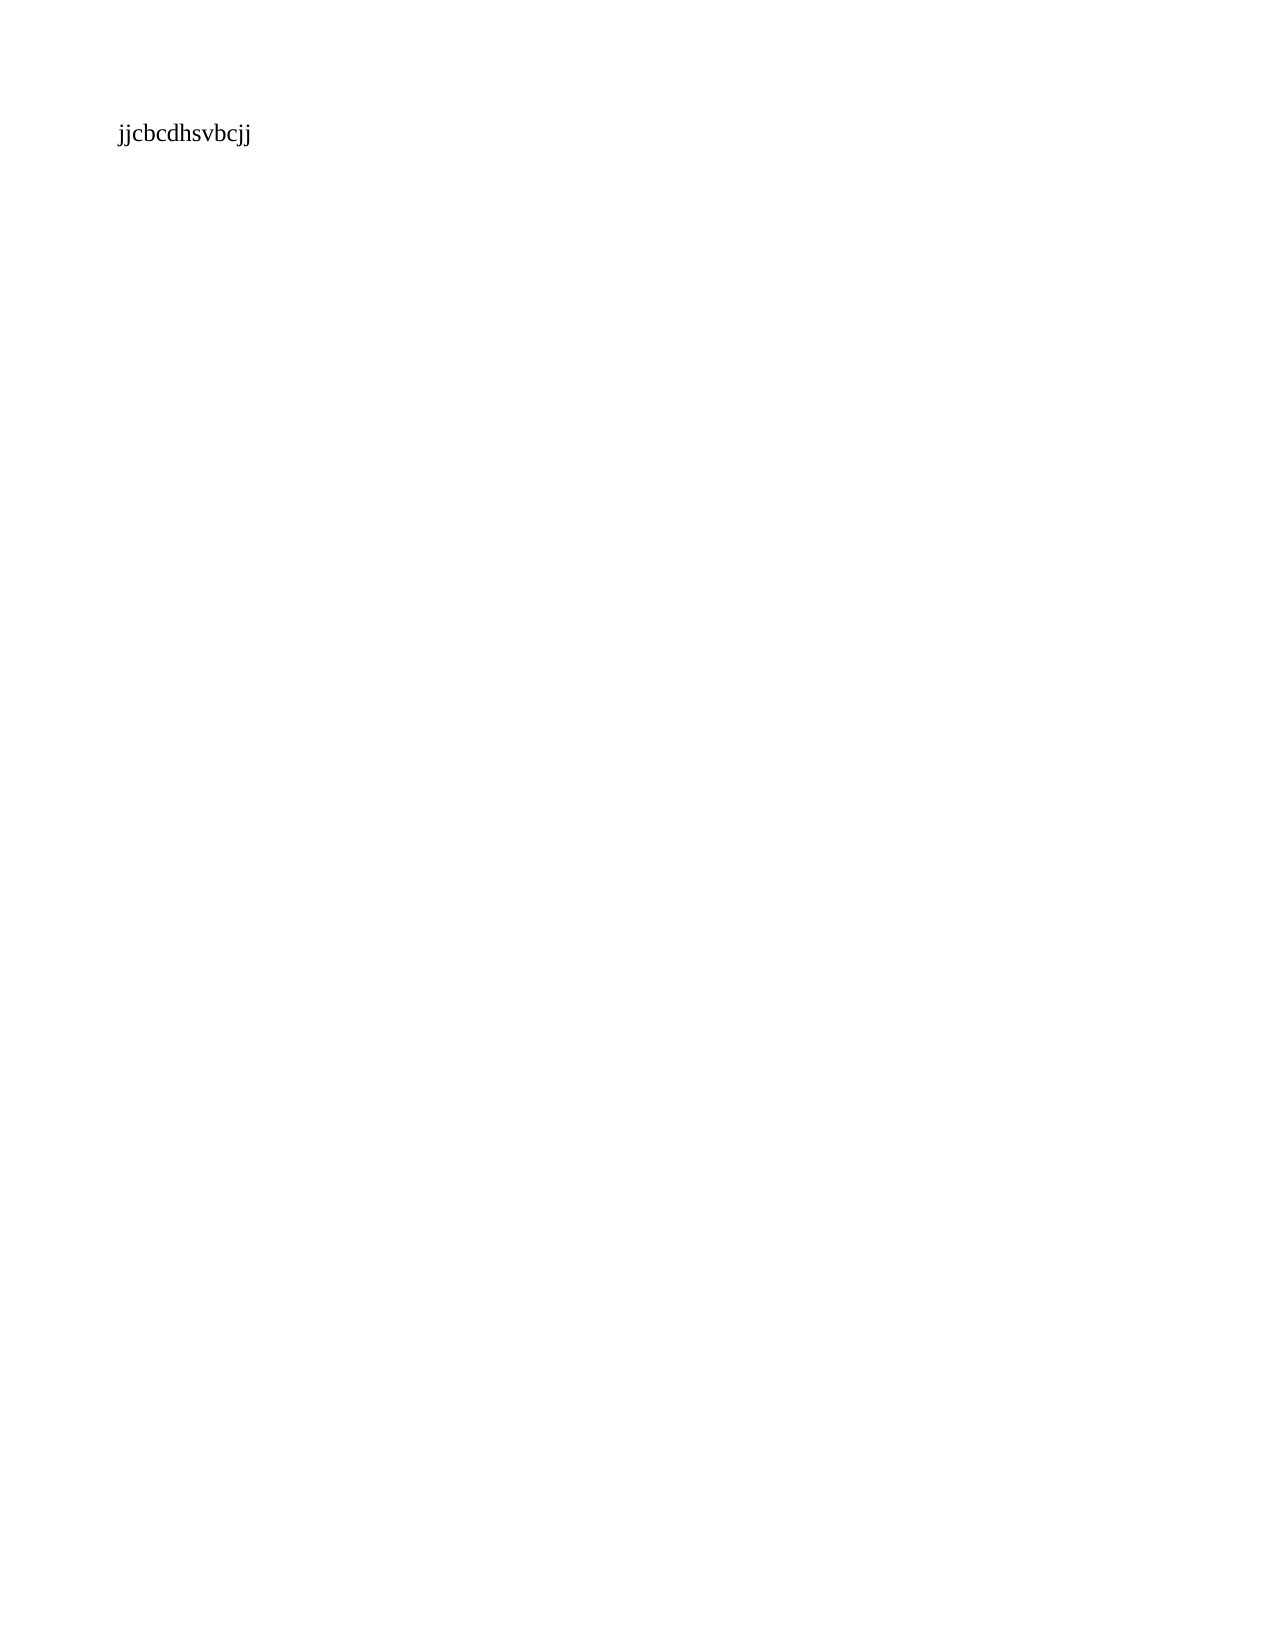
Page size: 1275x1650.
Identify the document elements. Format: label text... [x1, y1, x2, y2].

text jjcbcdhsvbcjj [118, 118, 1157, 147]
